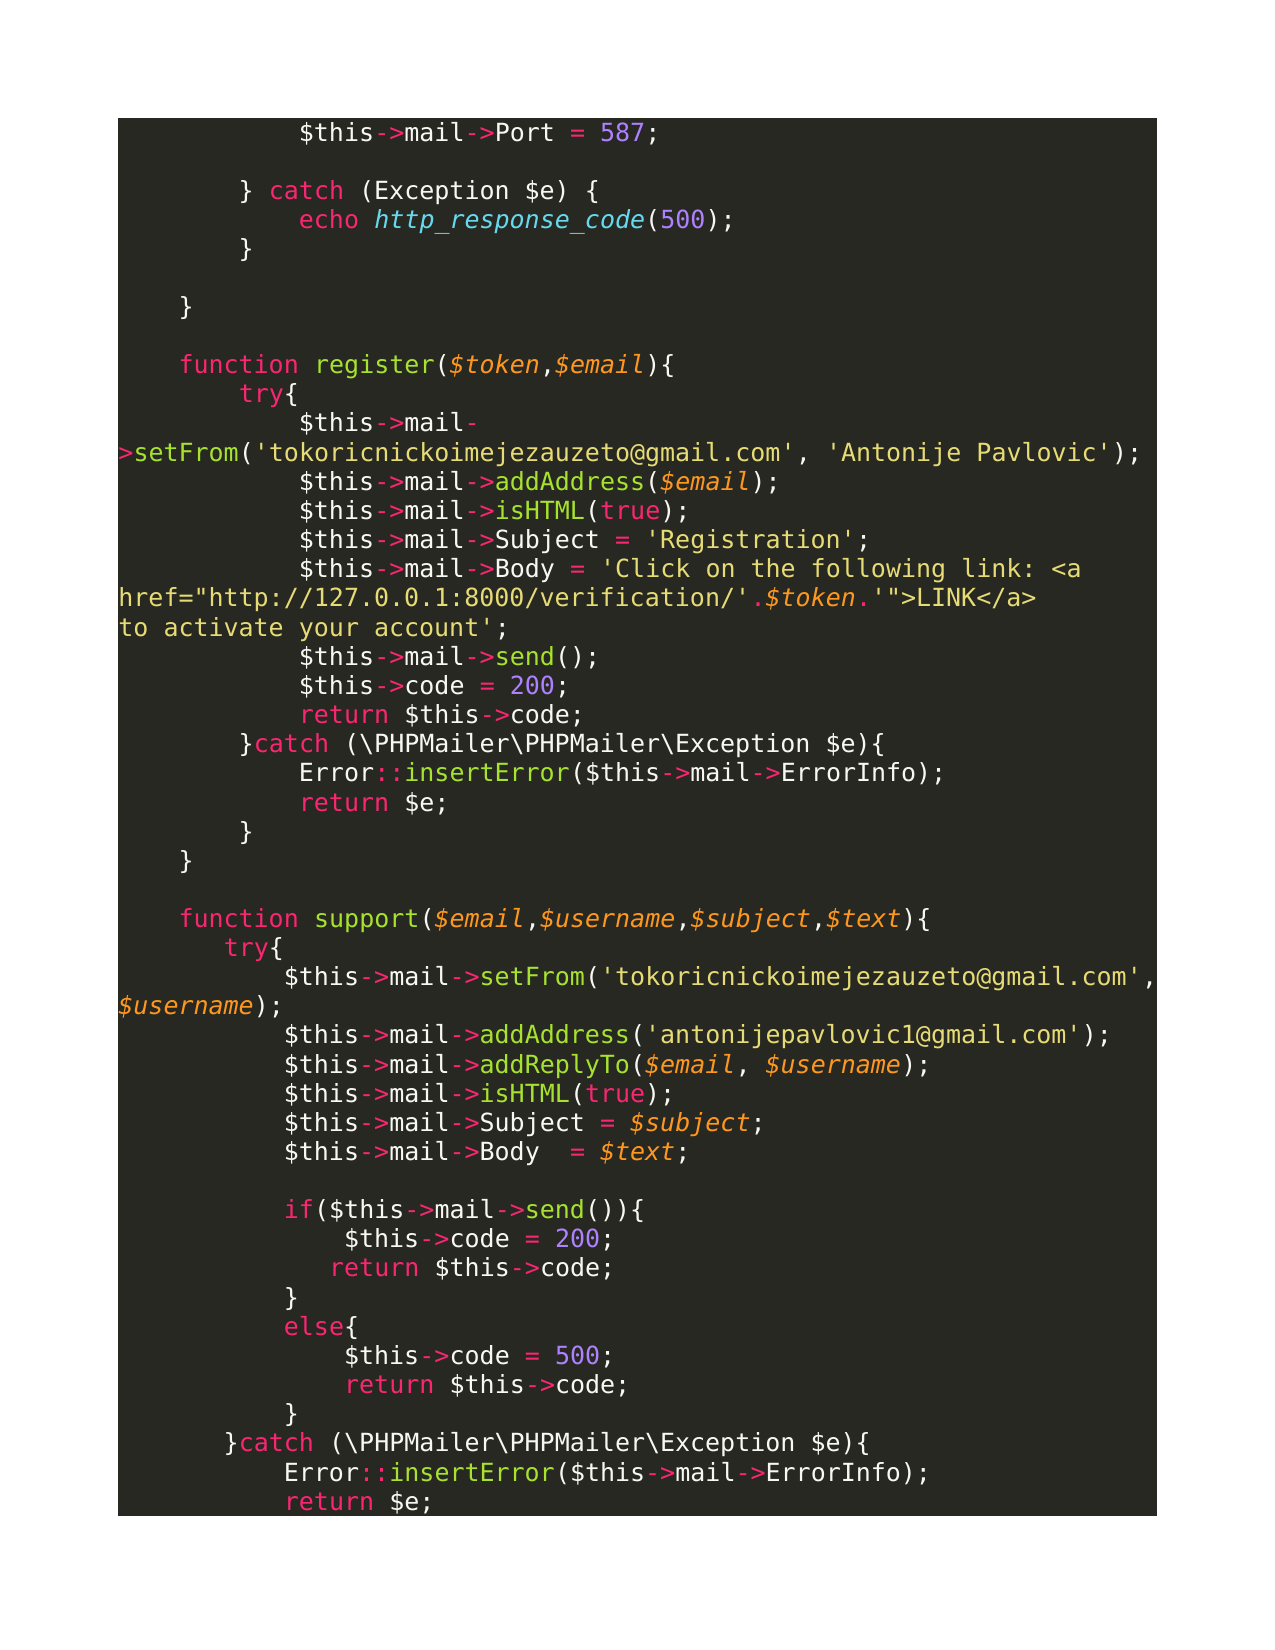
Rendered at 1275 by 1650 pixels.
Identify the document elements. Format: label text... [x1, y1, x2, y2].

text $this->mail->Port = 587; } catch (Exception $e) { echo http_response_code(500); } } function register($token,$email){ try{ $this->mail->setFrom('tokoricnickoimejezauzeto@gmail.com', 'Antonije Pavlovic'); $this->mail->addAddress($email); $this->mail->isHTML(true); $this->mail->Subject = 'Registration'; $this->mail->Body = 'Click on the following link: <a href="http://127.0.0.1:8000/verification/'.$token.'">LINK</a> to activate your account'; $this->mail->send(); $this->code = 200; return $this->code; }catch (\PHPMailer\PHPMailer\Exception $e){ Error::insertError($this->mail->ErrorInfo); return $e; } } function support($email,$username,$subject,$text){ try{ $this->mail->setFrom('tokoricnickoimejezauzeto@gmail.com', $username); $this->mail->addAddress('antonijepavlovic1@gmail.com'); $this->mail->addReplyTo($email, $username); $this->mail->isHTML(true); $this->mail->Subject = $subject; $this->mail->Body = $text; if($this->mail->send()){ $this->code = 200; return $this->code; } else{ $this->code = 500; return $this->code; } }catch (\PHPMailer\PHPMailer\Exception $e){ Error::insertError($this->mail->ErrorInfo); return $e; [118, 118, 1157, 1516]
